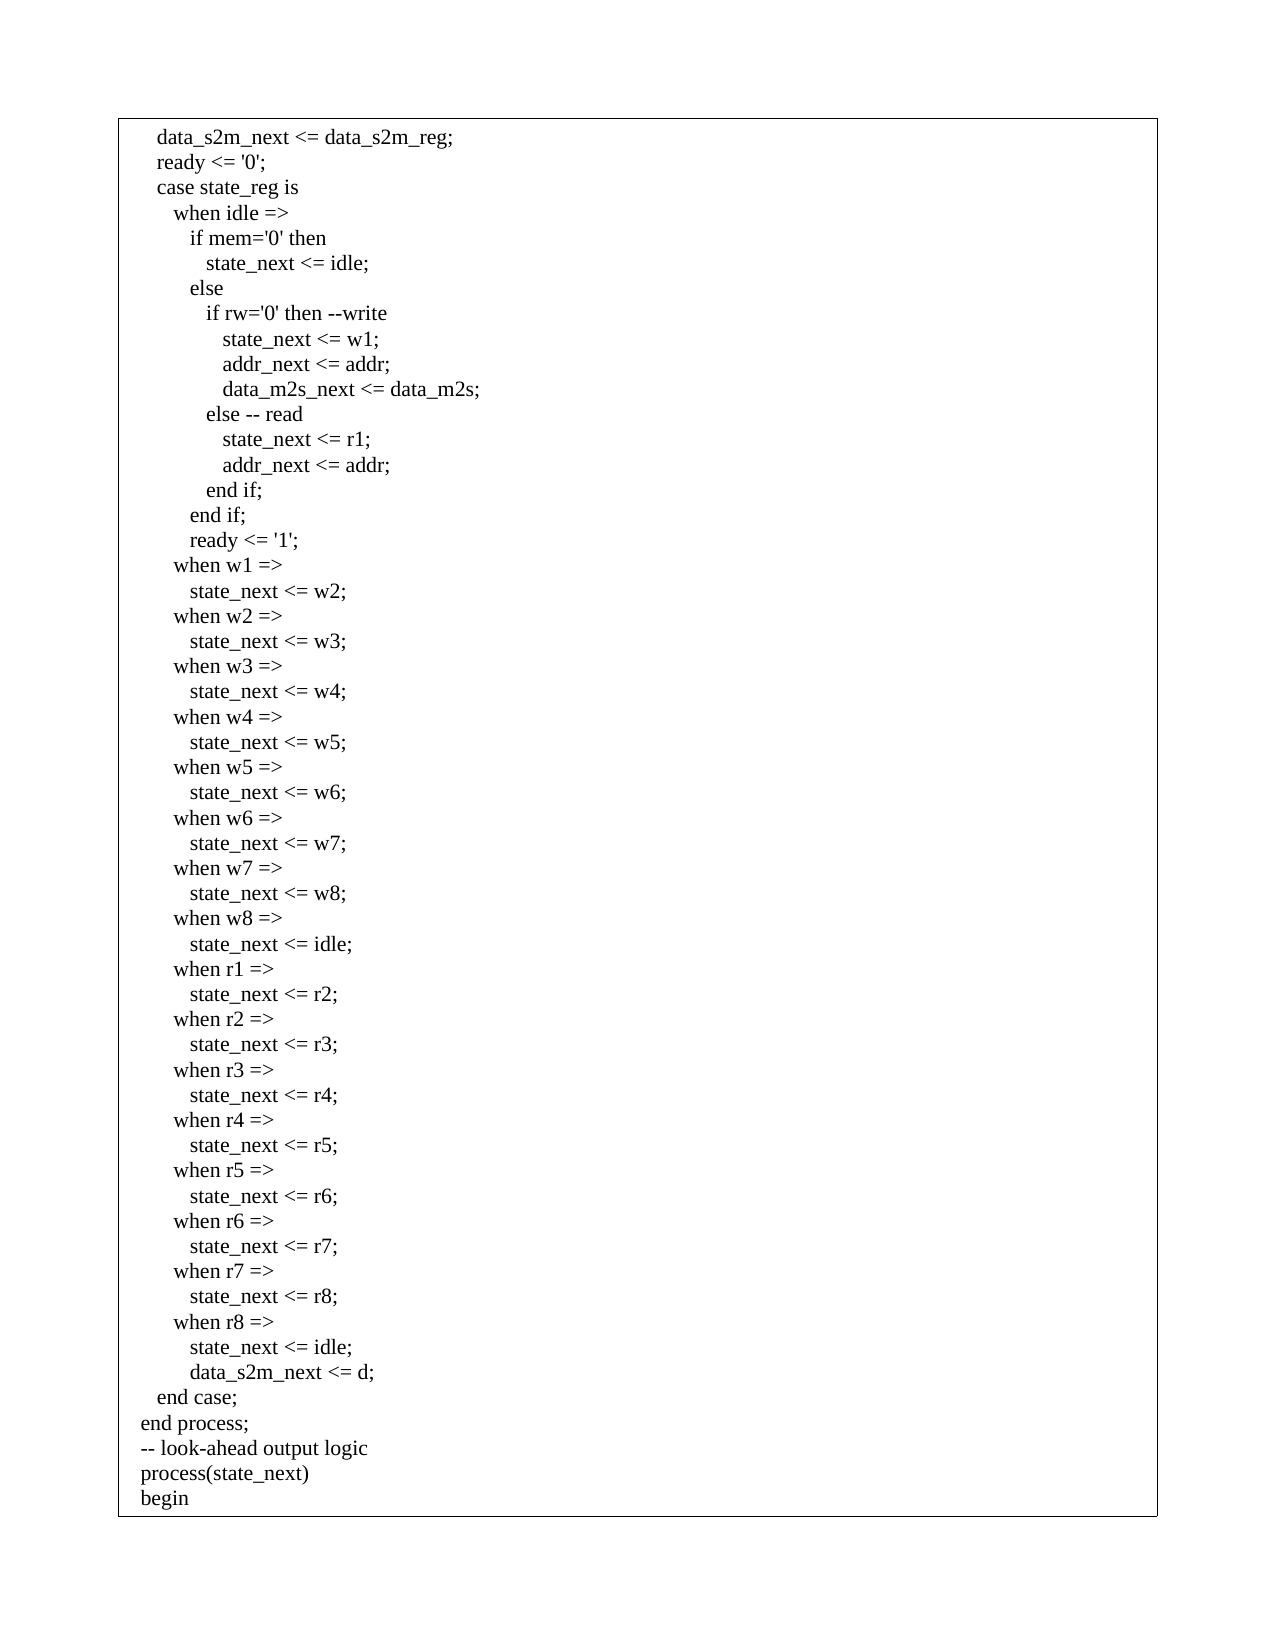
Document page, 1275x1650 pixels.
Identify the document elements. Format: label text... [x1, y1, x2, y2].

table_header data_s2m_next <= data_s2m_reg; ready <= '0'; case state_reg is when idle => if mem='0' then state_next <= idle; else if rw='0' then --write state_next <= w1; addr_next <= addr; data_m2s_next <= data_m2s; else -- read state_next <= r1; addr_next <= addr; end if; end if; ready <= '1'; when w1 => state_next <= w2; when w2 => state_next <= w3; when w3 => state_next <= w4; when w4 => state_next <= w5; when w5 => state_next <= w6; when w6 => state_next <= w7; when w7 => state_next <= w8; when w8 => state_next <= idle; when r1 => state_next <= r2; when r2 => state_next <= r3; when r3 => state_next <= r4; when r4 => state_next <= r5; when r5 => state_next <= r6; when r6 => state_next <= r7; when r7 => state_next <= r8; when r8 => state_next <= idle; data_s2m_next <= d; end case; end process; -- look-ahead output logic process(state_next) begin [119, 119, 1157, 1516]
